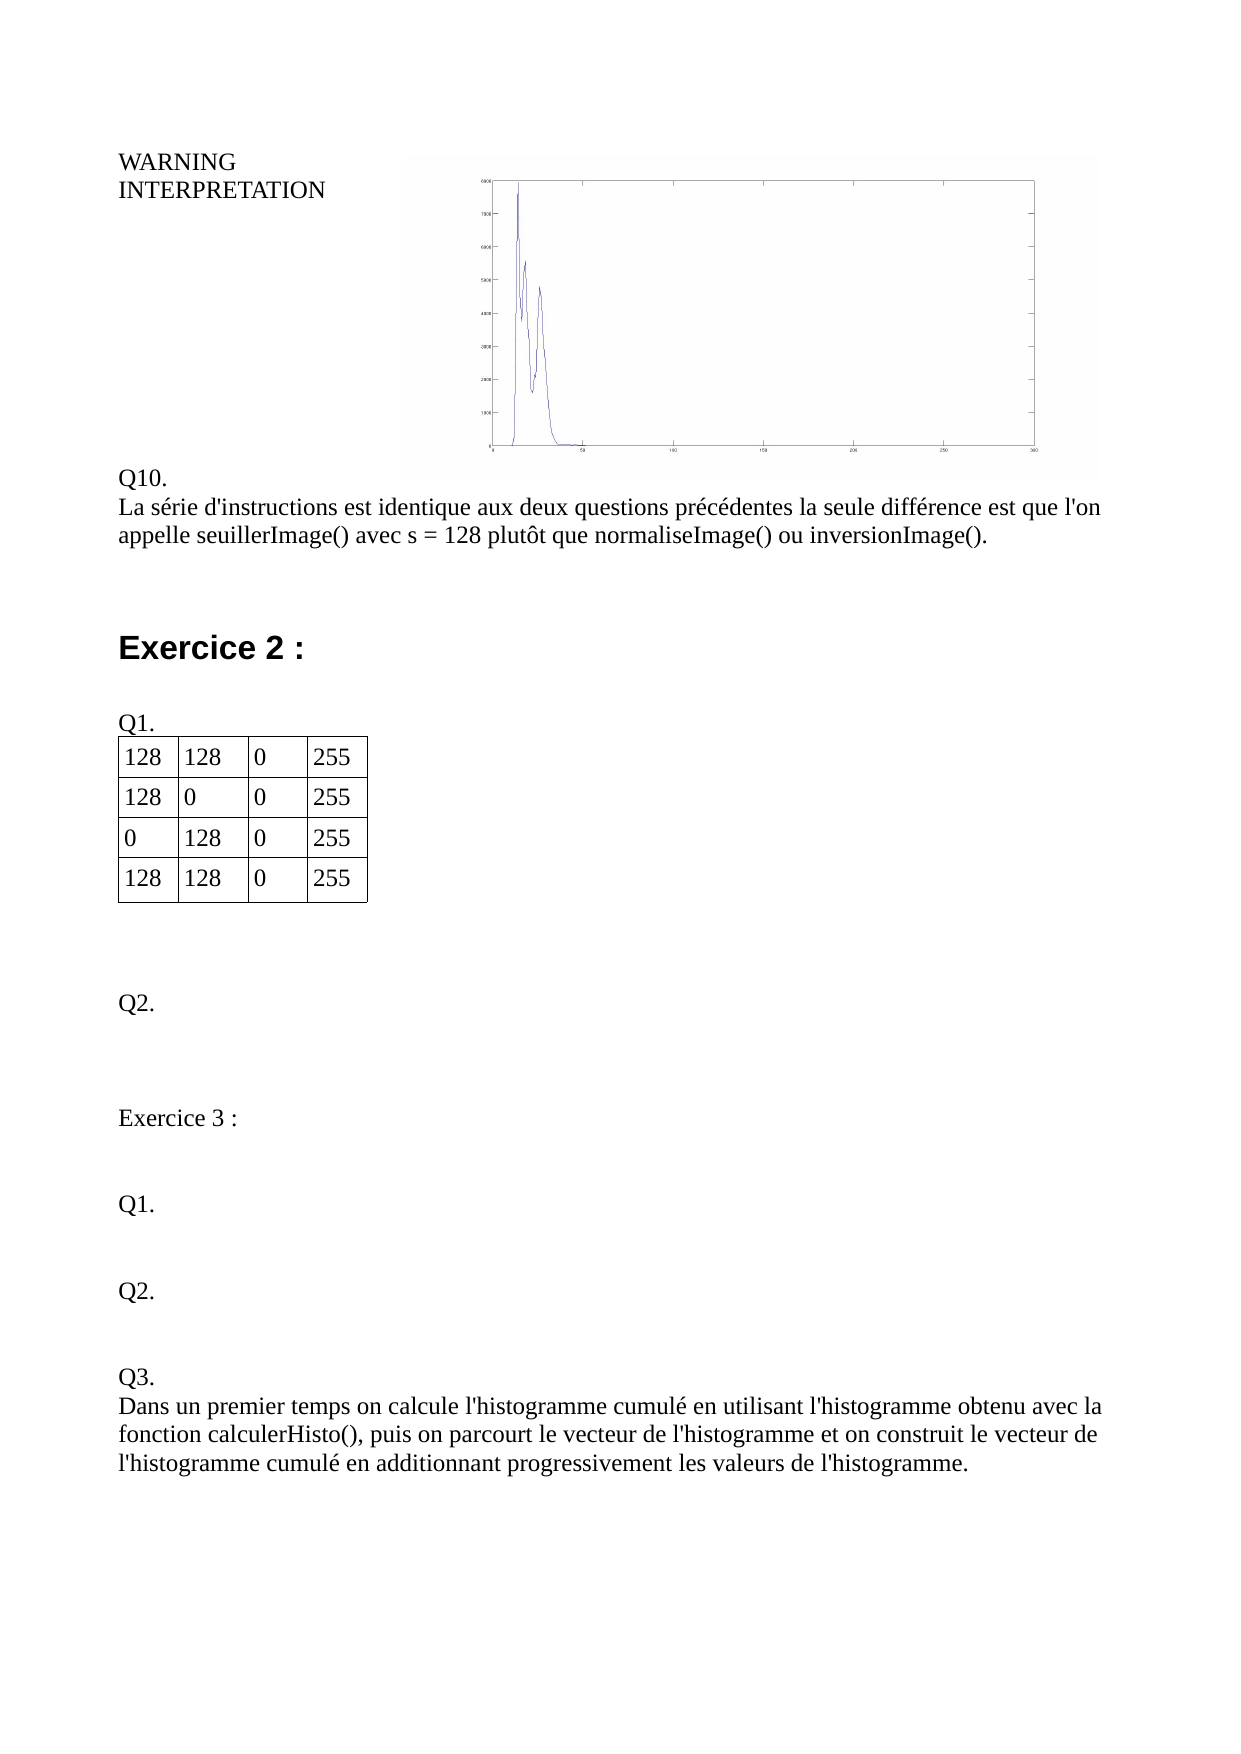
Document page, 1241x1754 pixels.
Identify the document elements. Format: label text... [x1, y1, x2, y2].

table_cell 0 [249, 778, 307, 817]
table_header 255 [308, 737, 367, 777]
table_header 0 [249, 737, 307, 777]
table_cell 128 [119, 778, 178, 817]
text La série d'instructions est identique aux deux questions précédentes la seule différence est que l'on appelle seuillerImage() avec s = 128 plutôt que normaliseImage() ou inversionImage(). [118, 492, 1122, 549]
text Q1. [118, 1189, 1122, 1218]
table_header 128 [119, 737, 178, 777]
text Dans un premier temps on calcule l'histogramme cumulé en utilisant l'histogramme obtenu avec la fonction calculerHisto(), puis on parcourt le vecteur de l'histogramme et on construit le vecteur de l'histogramme cumulé en additionnant progressivement les valeurs de l'histogramme. [118, 1391, 1122, 1477]
text Q1. [118, 708, 1122, 736]
table_cell 255 [308, 778, 367, 817]
table_cell 128 [179, 818, 248, 857]
text Q10. [118, 463, 1122, 492]
table_cell 0 [179, 778, 248, 817]
table_cell 0 [119, 818, 178, 857]
table_cell 0 [249, 858, 307, 902]
text Exercice 3 : [118, 1103, 1122, 1132]
text Q3. [118, 1362, 1122, 1391]
text Q2. [118, 1276, 1122, 1304]
table_header 128 [179, 737, 248, 777]
text Q2. [118, 988, 1122, 1017]
subtitle Exercice 2 : [118, 628, 1122, 666]
table_cell 255 [308, 818, 367, 857]
picture [402, 156, 1099, 481]
table_cell 128 [179, 858, 248, 902]
table_cell 255 [308, 858, 367, 902]
table_cell 128 [119, 858, 178, 902]
table_cell 0 [249, 818, 307, 857]
text WARNING INTERPRETATION [118, 147, 1122, 204]
